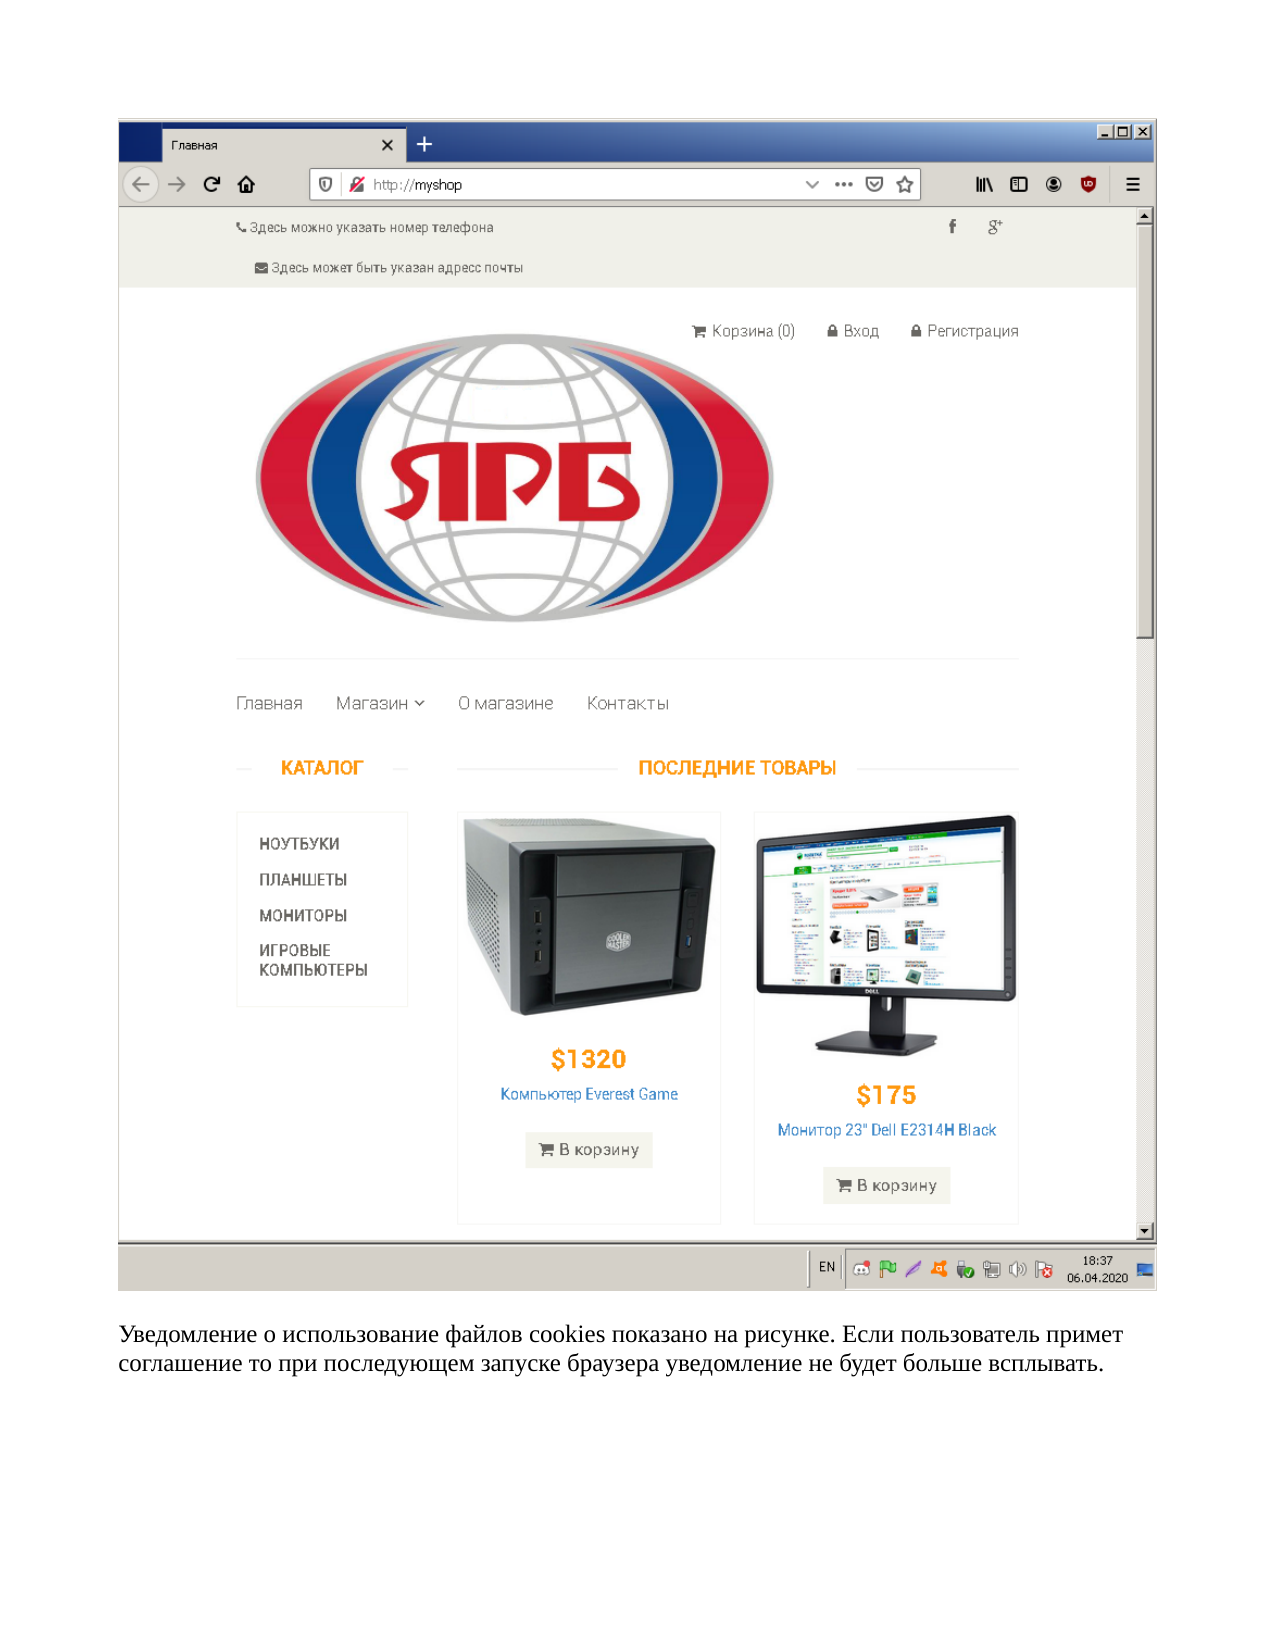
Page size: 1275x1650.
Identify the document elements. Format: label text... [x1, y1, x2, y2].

text Уведомление о использование файлов cookies показано на рисунке. Если пользователь примет соглашение то при последующем запуске браузера уведомление не будет больше всплывать. [118, 1319, 1157, 1377]
picture [118, 118, 1157, 1291]
